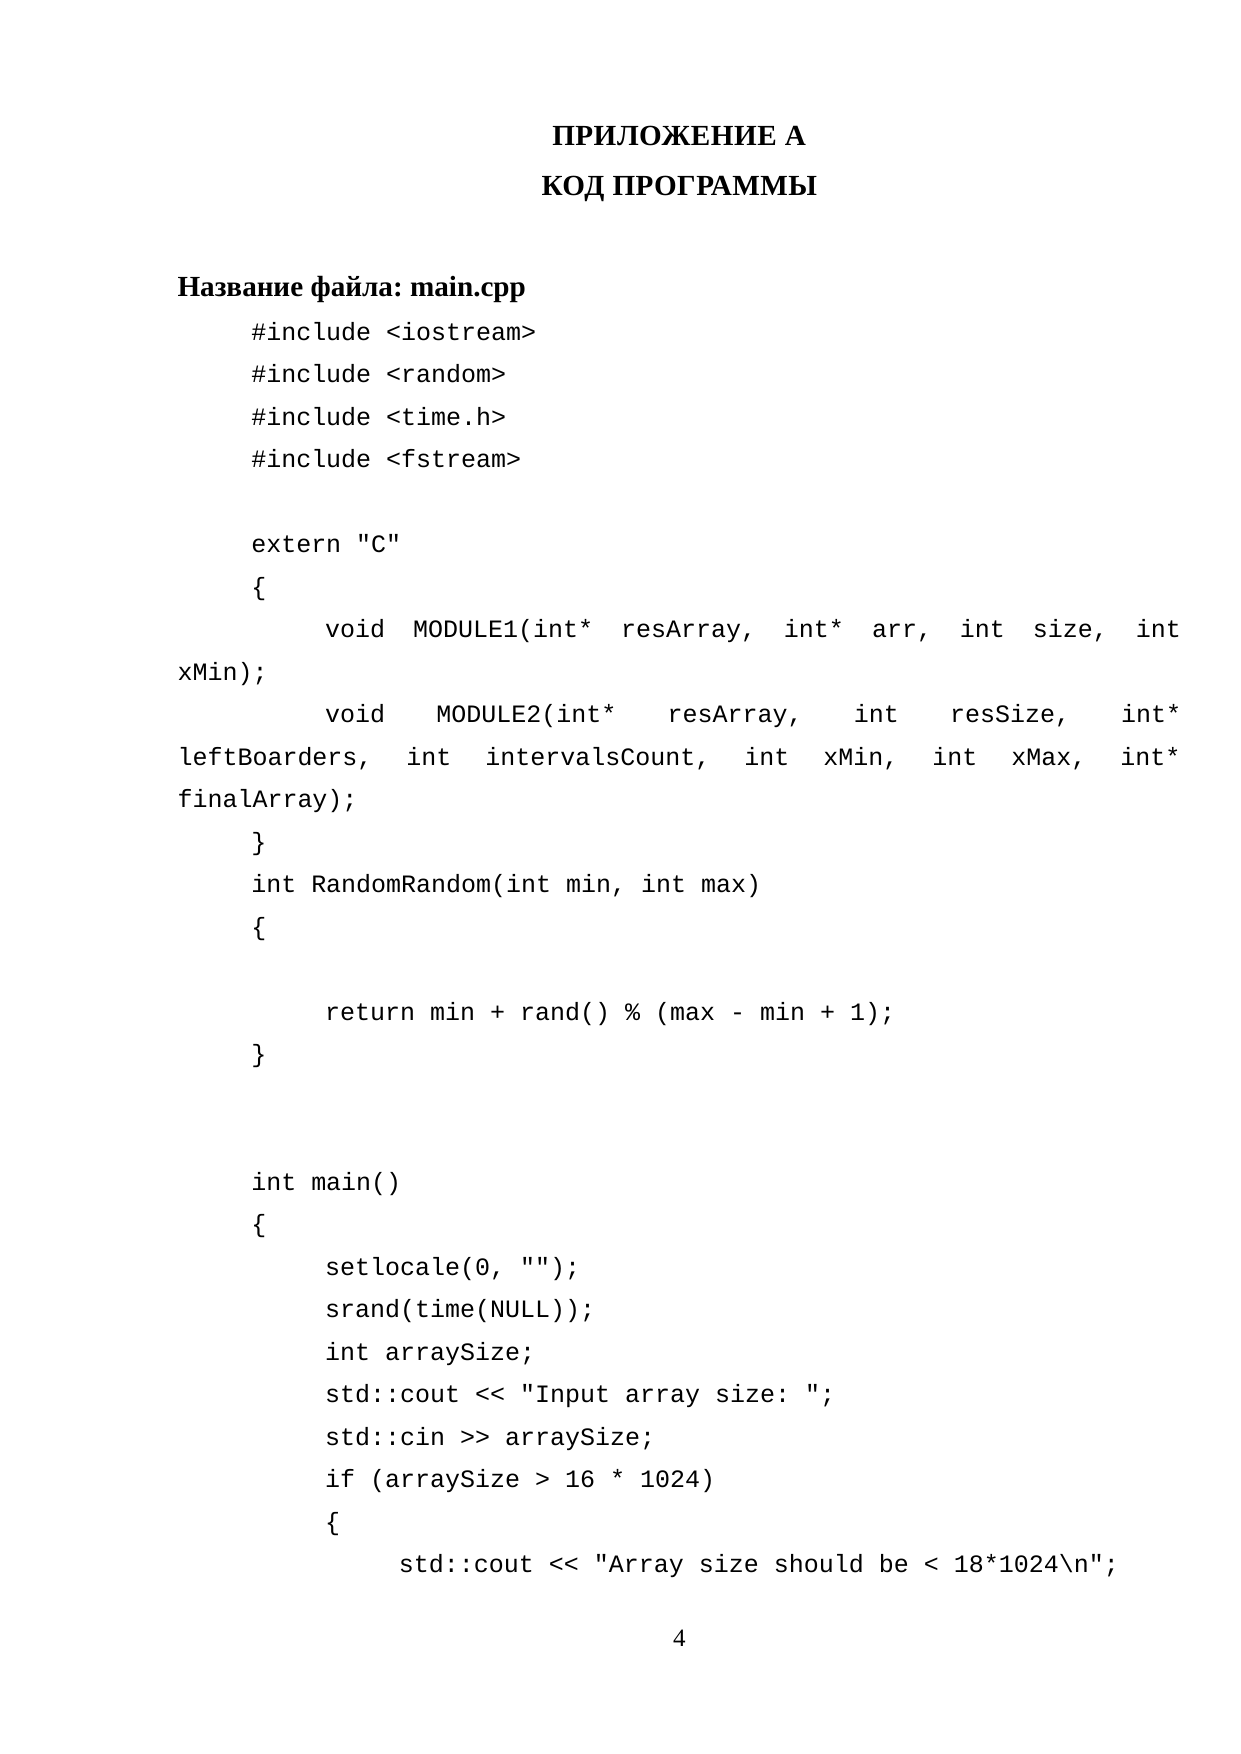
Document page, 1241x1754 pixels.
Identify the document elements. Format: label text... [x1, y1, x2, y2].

text void MODULE2(int* resArray, int resSize, int* leftBoarders, int intervalsCount, int xMin, int xMax, int* finalArray); [177, 702, 1181, 815]
text setlocale(0, ""); [177, 1254, 1181, 1283]
text #include <time.h> [177, 404, 1181, 433]
text Название файла: main.cpp [177, 269, 1181, 303]
text std::cin >> arraySize; [177, 1424, 1181, 1453]
text { [177, 1509, 1181, 1538]
text { [177, 1212, 1181, 1240]
text } [177, 829, 1181, 858]
text int arraySize; [177, 1339, 1181, 1368]
text #include <iostream> [177, 319, 1181, 348]
text ПРИЛОЖЕНИЕ А [177, 118, 1181, 152]
text int RandomRandom(int min, int max) [177, 872, 1181, 900]
text srand(time(NULL)); [177, 1297, 1181, 1325]
text return min + rand() % (max - min + 1); [177, 999, 1181, 1028]
text КОД ПРОГРАММЫ [177, 168, 1181, 202]
text #include <random> [177, 362, 1181, 390]
text if (arraySize > 16 * 1024) [177, 1467, 1181, 1495]
text std::cout << "Input array size: "; [177, 1382, 1181, 1410]
text void MODULE1(int* resArray, int* arr, int size, int xMin); [177, 617, 1181, 688]
text } [177, 1042, 1181, 1070]
text int main() [177, 1169, 1181, 1198]
text #include <fstream> [177, 447, 1181, 475]
text extern "C" [177, 532, 1181, 560]
text std::cout << "Array size should be < 18*1024\n"; [177, 1552, 1181, 1580]
text { [177, 914, 1181, 943]
text { [177, 574, 1181, 603]
